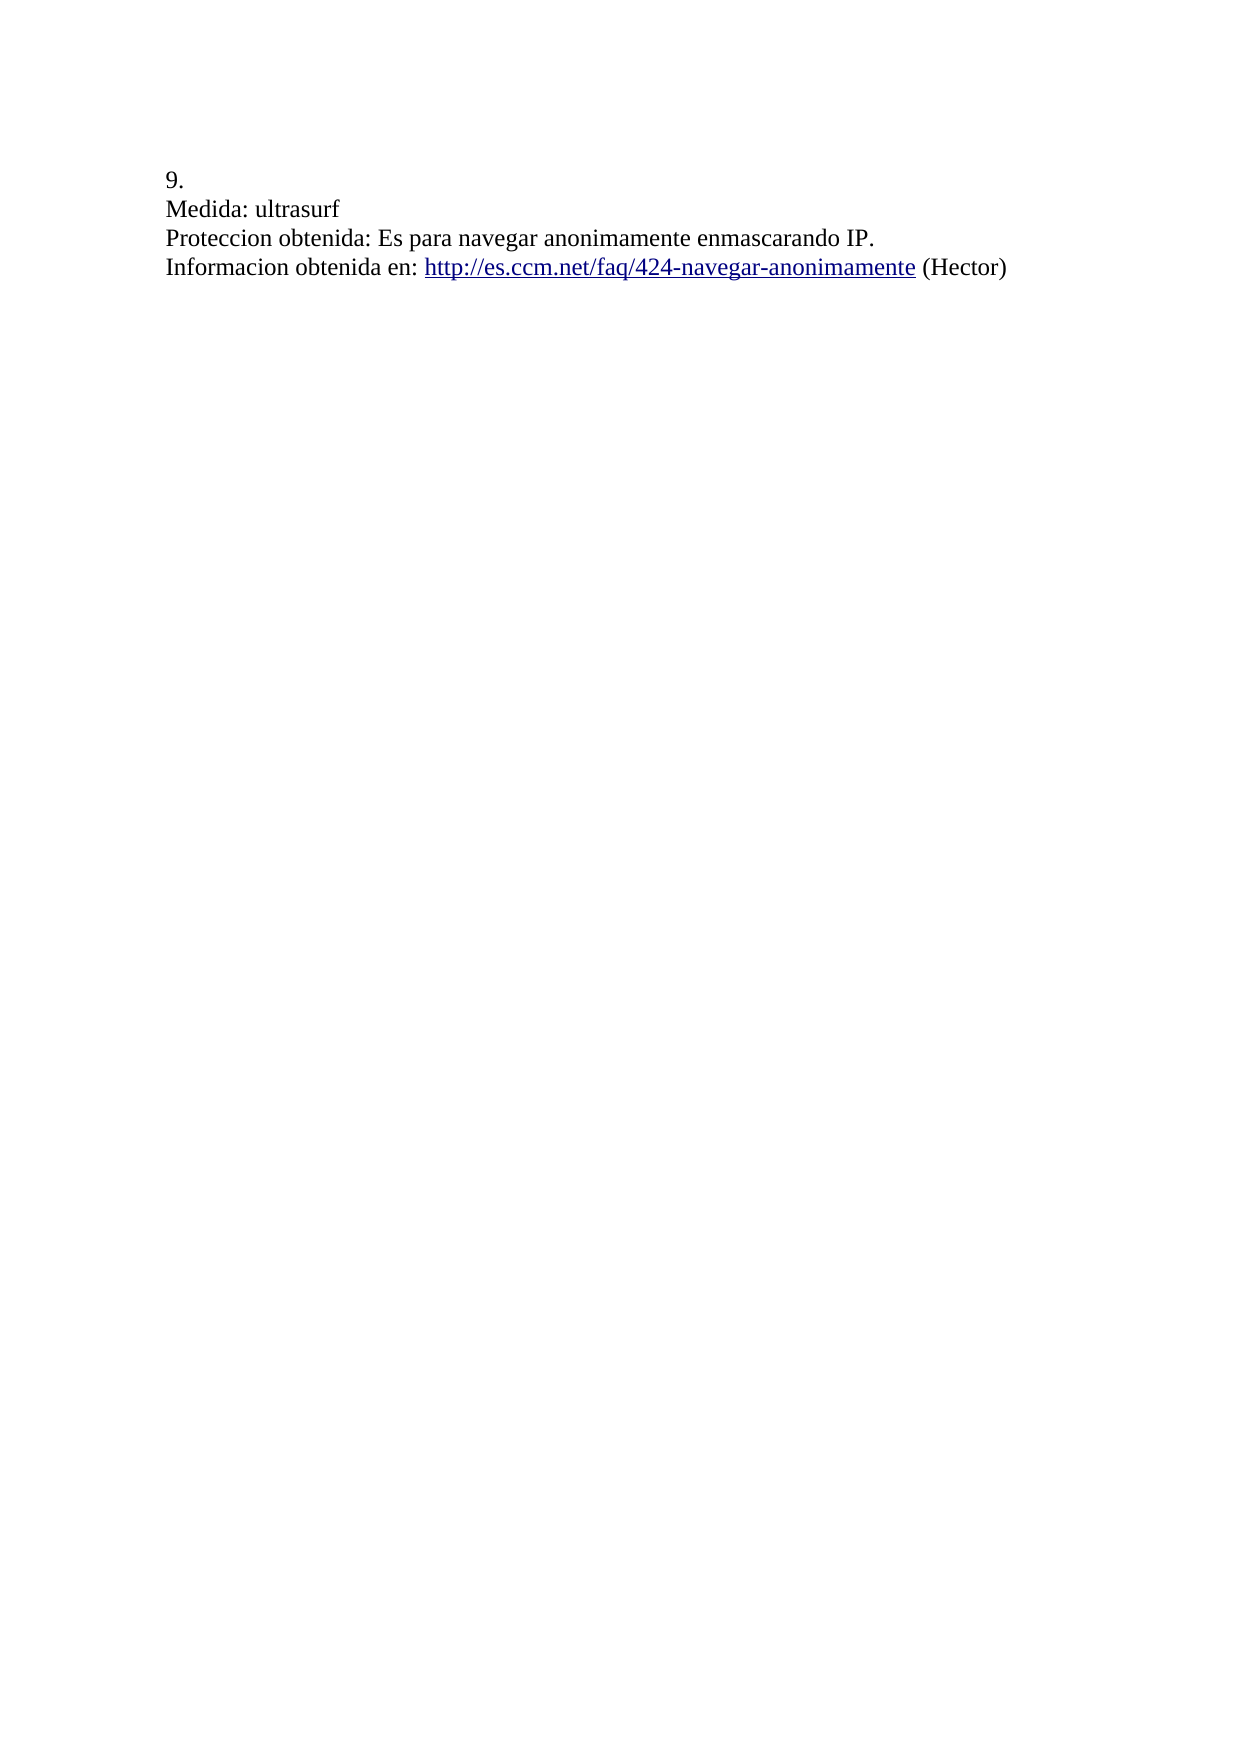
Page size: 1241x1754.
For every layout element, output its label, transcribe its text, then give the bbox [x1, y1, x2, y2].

text 9. Medida: ultrasurf Proteccion obtenida: Es para navegar anonimamente enmascarando IP. Informacion obtenida en: http://es.ccm.net/faq/424-navegar-anonimamente (Hector) [165, 165, 1075, 395]
